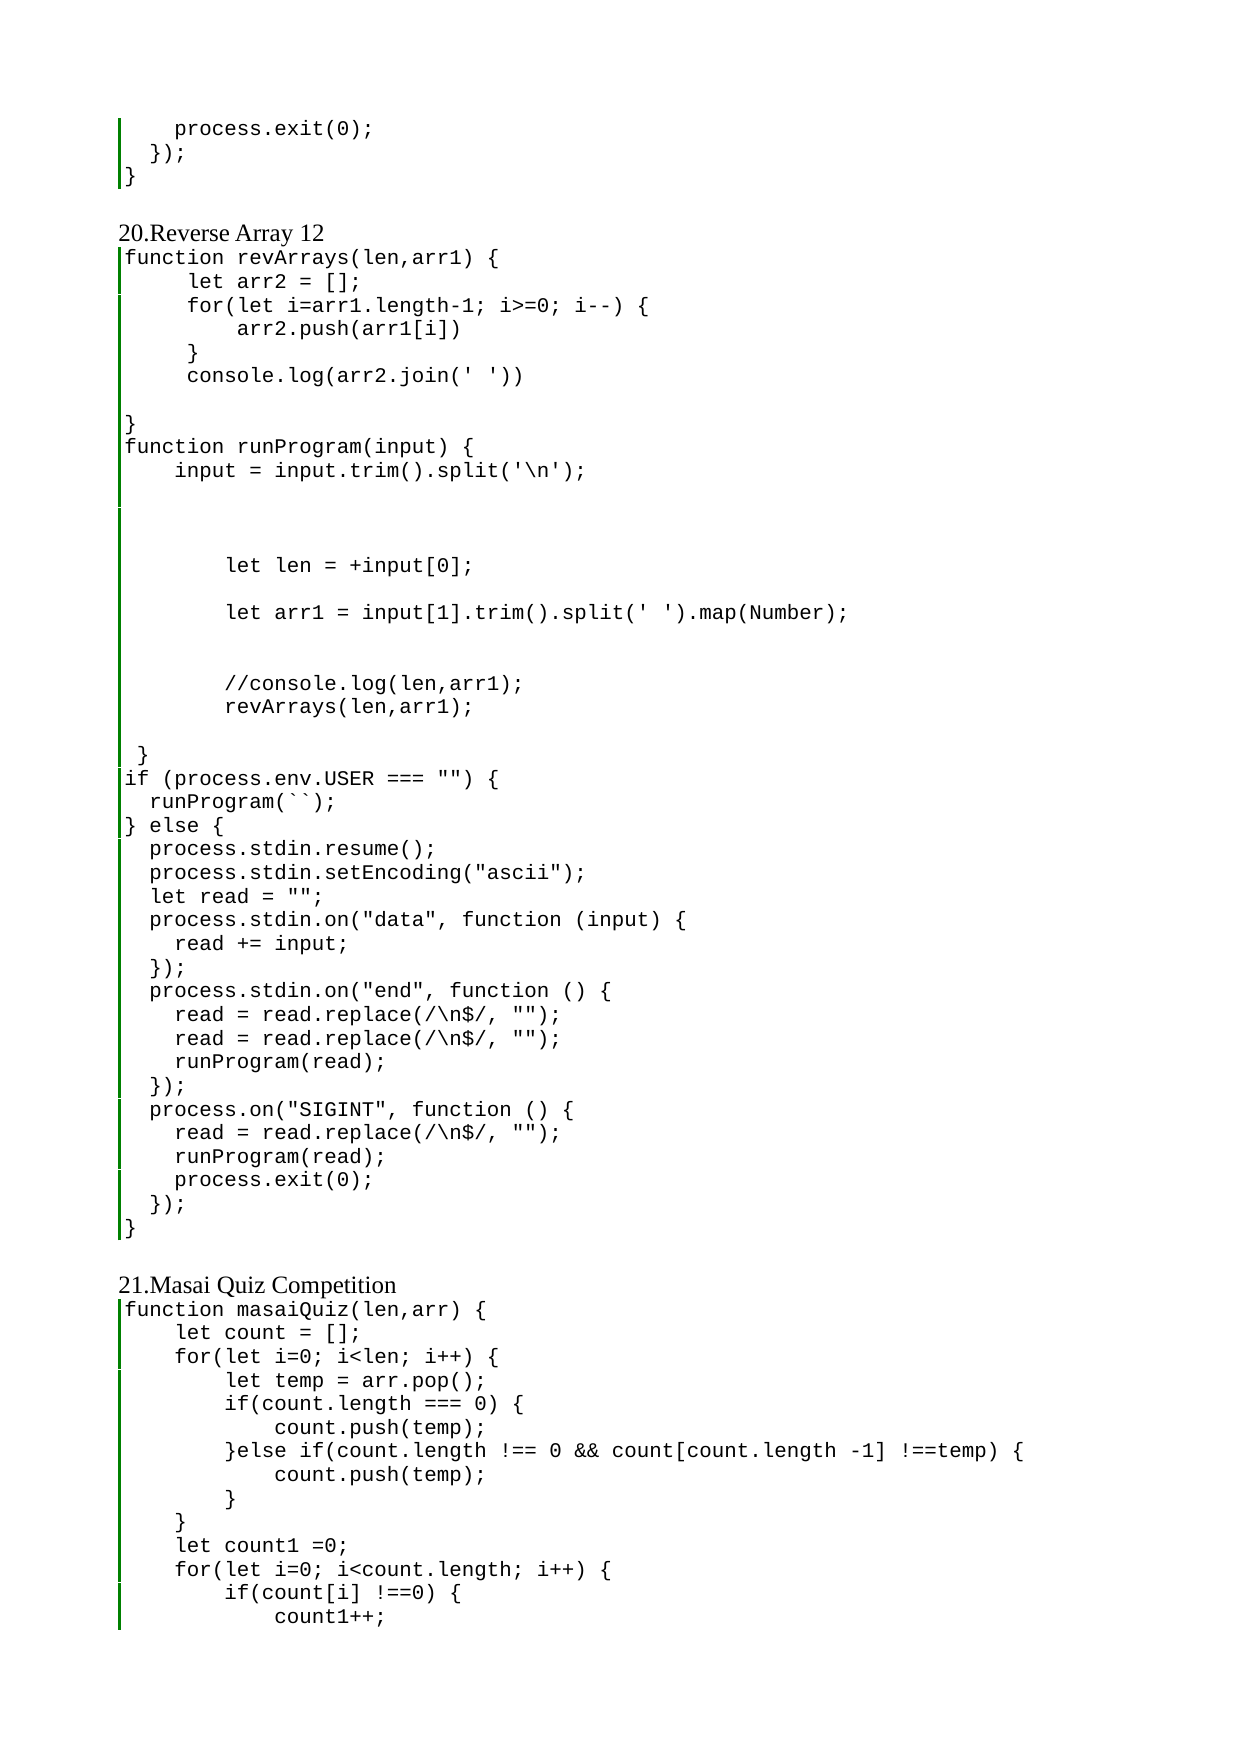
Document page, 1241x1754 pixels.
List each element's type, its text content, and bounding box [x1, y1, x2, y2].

text function revArrays(len,arr1) { [121, 247, 1122, 271]
text process.stdin.setEncoding("ascii"); [121, 862, 1122, 886]
text count.push(temp); [121, 1464, 1122, 1488]
text let arr2 = []; [121, 271, 1122, 294]
text }); [121, 1075, 1122, 1098]
text arr2.push(arr1[i]) [121, 318, 1122, 342]
text process.stdin.on("data", function (input) { [121, 909, 1122, 933]
text }else if(count.length !== 0 && count[count.length -1] !==temp) { [121, 1441, 1122, 1464]
text function masaiQuiz(len,arr) { [121, 1299, 1122, 1322]
text let read = ""; [121, 886, 1122, 909]
text //console.log(len,arr1); [121, 673, 1122, 697]
text for(let i=0; i<len; i++) { [121, 1346, 1122, 1369]
text count.push(temp); [121, 1417, 1122, 1441]
text runProgram(read); [121, 1146, 1122, 1169]
text } [121, 165, 1122, 189]
text } [121, 413, 1122, 436]
text if (process.env.USER === "") { [119, 767, 1122, 791]
text let len = +input[0]; [121, 555, 1122, 578]
text } else { [121, 815, 1122, 838]
text runProgram(``); [121, 791, 1122, 815]
text for(let i=arr1.length-1; i>=0; i--) { [119, 294, 1122, 318]
text runProgram(read); [121, 1051, 1122, 1075]
text 21.Masai Quiz Competition [118, 1270, 1122, 1299]
text read += input; [121, 933, 1122, 957]
text } [121, 1488, 1122, 1511]
text input = input.trim().split('\n'); [121, 460, 1122, 484]
text if(count.length === 0) { [121, 1393, 1122, 1417]
text let count1 =0; [121, 1535, 1122, 1559]
text count1++; [121, 1606, 1122, 1630]
text read = read.replace(/\n$/, ""); [121, 1122, 1122, 1146]
text process.exit(0); [119, 1169, 1122, 1193]
text 20.Reverse Array 12 [118, 218, 1122, 247]
text revArrays(len,arr1); [121, 697, 1122, 720]
text for(let i=0; i<count.length; i++) { [121, 1559, 1122, 1582]
text console.log(arr2.join(' ')) [121, 366, 1122, 389]
text process.on("SIGINT", function () { [119, 1098, 1122, 1122]
text read = read.replace(/\n$/, ""); [121, 1028, 1122, 1051]
text if(count[i] !==0) { [119, 1582, 1122, 1606]
text process.exit(0); [121, 118, 1122, 142]
text let arr1 = input[1].trim().split(' ').map(Number); [121, 602, 1122, 626]
text }); [121, 1193, 1122, 1217]
text }); [121, 957, 1122, 980]
text }); [121, 142, 1122, 165]
text } [121, 744, 1122, 767]
text } [121, 342, 1122, 366]
text process.stdin.resume(); [119, 838, 1122, 862]
text read = read.replace(/\n$/, ""); [121, 1004, 1122, 1028]
text process.stdin.on("end", function () { [121, 980, 1122, 1004]
text } [121, 1511, 1122, 1535]
text function runProgram(input) { [121, 436, 1122, 460]
text let temp = arr.pop(); [119, 1369, 1122, 1393]
text let count = []; [121, 1322, 1122, 1346]
text } [121, 1217, 1122, 1240]
